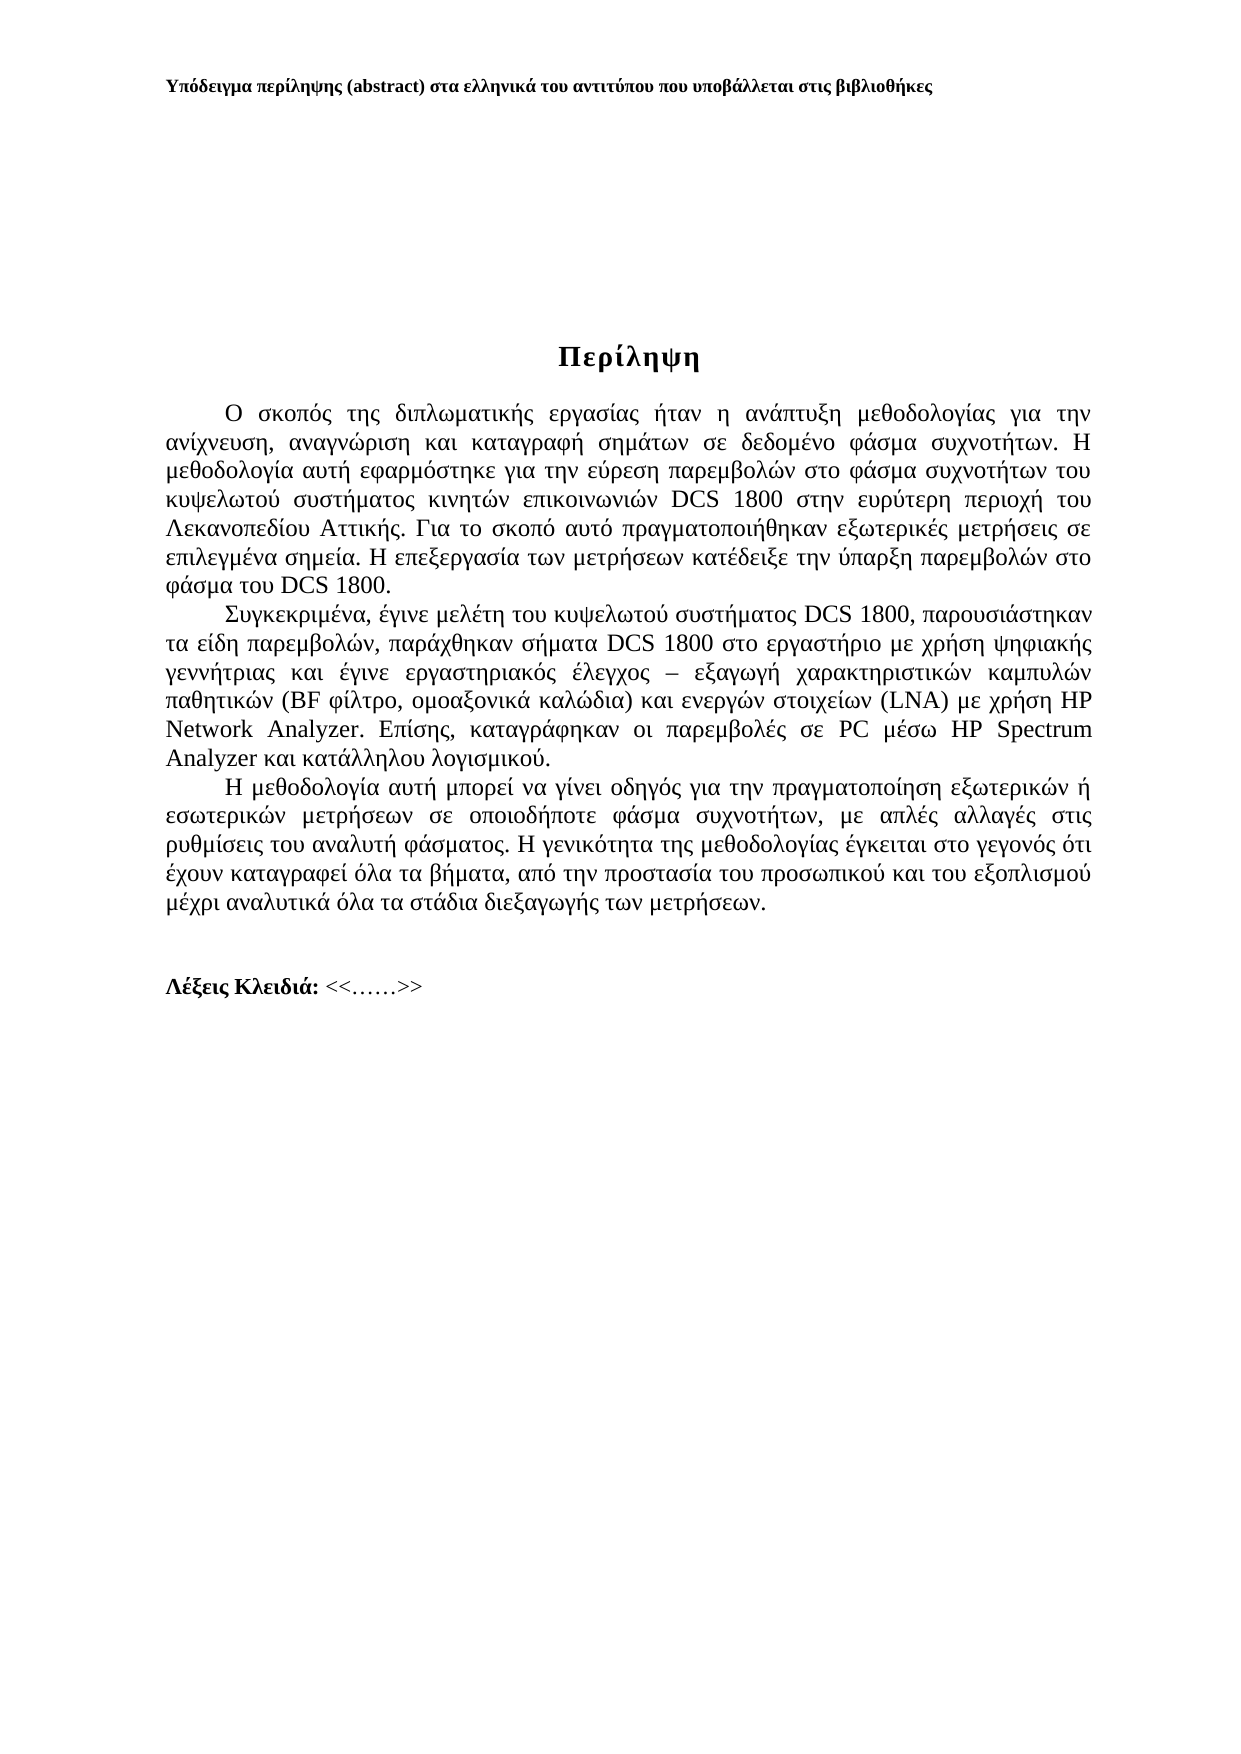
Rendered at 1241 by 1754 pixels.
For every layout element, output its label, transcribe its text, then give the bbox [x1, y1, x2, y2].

text Περίληψη [165, 339, 1092, 373]
text Η μεθοδολογία αυτή μπορεί να γίνει οδηγός για την πραγματοποίηση εξωτερικών ή εσωτερικών μετρήσεων σε οποιοδήποτε φάσμα συχνοτήτων, με απλές αλλαγές στις ρυθμίσεις του αναλυτή φάσματος. Η γενικότητα της μεθοδολογίας έγκειται στο γεγονός ότι έχουν καταγραφεί όλα τα βήματα, από την προστασία του προσωπικού και του εξοπλισμού μέχρι αναλυτικά όλα τα στάδια διεξαγωγής των μετρήσεων. [165, 772, 1092, 915]
text Ο σκοπός της διπλωματικής εργασίας ήταν η ανάπτυξη μεθοδολογίας για την ανίχνευση, αναγνώριση και καταγραφή σημάτων σε δεδομένο φάσμα συχνοτήτων. Η μεθοδολογία αυτή εφαρμόστηκε για την εύρεση παρεμβολών στο φάσμα συχνοτήτων του κυψελωτού συστήματος κινητών επικοινωνιών DCS 1800 στην ευρύτερη περιοχή του Λεκανοπεδίου Αττικής. Για το σκοπό αυτό πραγματοποιήθηκαν εξωτερικές μετρήσεις σε επιλεγμένα σημεία. Η επεξεργασία των μετρήσεων κατέδειξε την ύπαρξη παρεμβολών στο φάσμα του DCS 1800. [165, 398, 1092, 599]
text Λέξεις Κλειδιά: <<……>> [165, 973, 1092, 999]
text Συγκεκριμένα, έγινε μελέτη του κυψελωτού συστήματος DCS 1800, παρουσιάστηκαν τα είδη παρεμβολών, παράχθηκαν σήματα DCS 1800 στο εργαστήριο με χρήση ψηφιακής γεννήτριας και έγινε εργαστηριακός έλεγχος – εξαγωγή χαρακτηριστικών καμπυλών παθητικών (BF φίλτρο, ομοαξονικά καλώδια) και ενεργών στοιχείων (LNA) με χρήση HP Network Analyzer. Επίσης, καταγράφηκαν οι παρεμβολές σε PC μέσω HP Spectrum Analyzer και κατάλληλου λογισμικού. [165, 599, 1092, 772]
